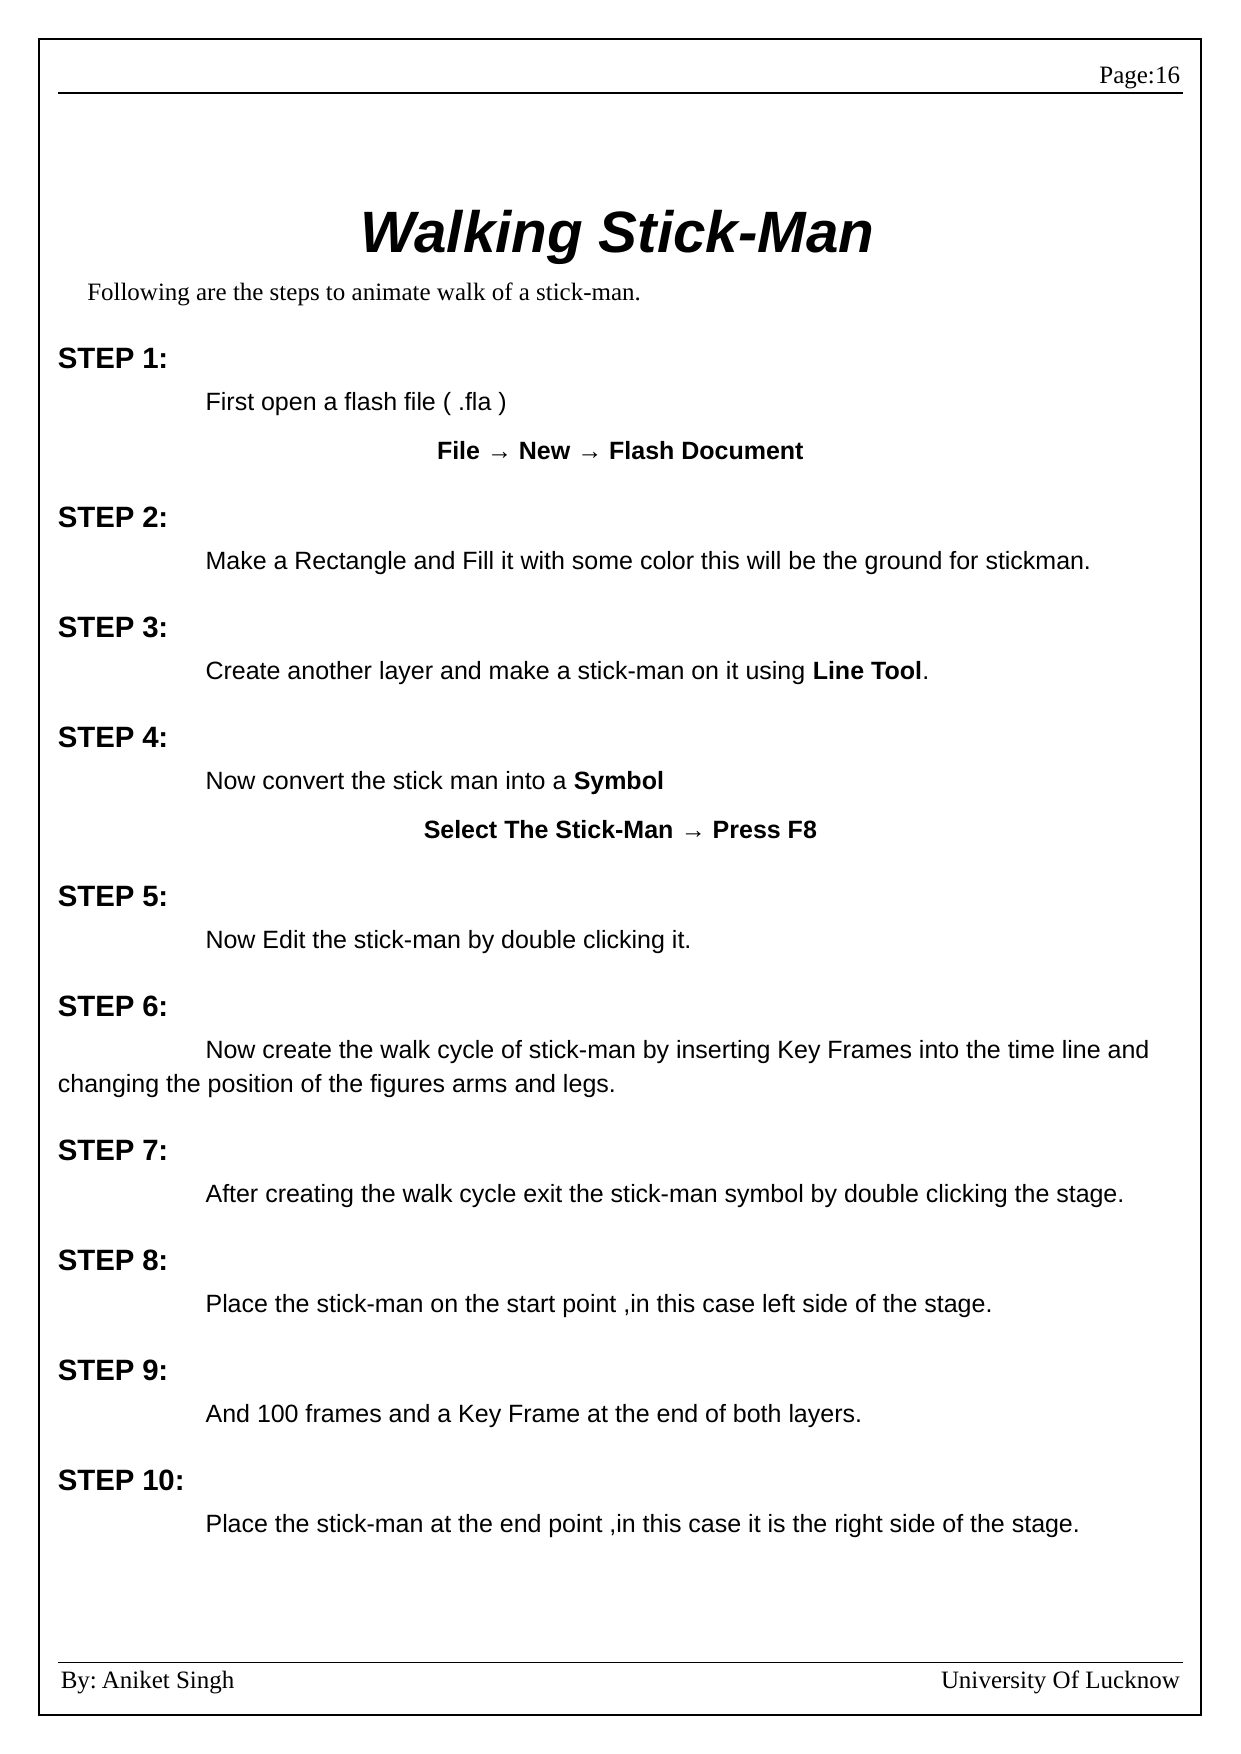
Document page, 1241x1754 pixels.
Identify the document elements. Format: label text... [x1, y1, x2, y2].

text Following are the steps to animate walk of a stick-man. [58, 277, 1183, 306]
subtitle STEP 10: [58, 1463, 1183, 1496]
text Place the stick-man at the end point ,in this case it is the right side of the stage. [58, 1509, 1183, 1538]
text Now convert the stick man into a Symbol [58, 766, 1183, 795]
subtitle STEP 3: [58, 610, 1183, 644]
text And 100 frames and a Key Frame at the end of both layers. [58, 1399, 1183, 1428]
text Now create the walk cycle of stick-man by inserting Key Frames into the time line and changing the position of the figures arms and legs. [58, 1035, 1183, 1098]
subtitle STEP 8: [58, 1243, 1183, 1277]
text File → New → Flash Document [58, 436, 1183, 465]
text Now Edit the stick-man by double clicking it. [58, 925, 1183, 954]
subtitle STEP 4: [58, 720, 1183, 753]
subtitle STEP 1: [58, 341, 1183, 375]
subtitle STEP 2: [58, 500, 1183, 534]
subtitle STEP 7: [58, 1133, 1183, 1167]
subtitle STEP 9: [58, 1353, 1183, 1387]
text Select The Stick-Man → Press F8 [58, 815, 1183, 844]
text Place the stick-man on the start point ,in this case left side of the stage. [58, 1289, 1183, 1318]
text First open a flash file ( .fla ) [58, 387, 1183, 416]
text Create another layer and make a stick-man on it using Line Tool. [58, 656, 1183, 685]
subtitle STEP 5: [58, 879, 1183, 912]
text After creating the walk cycle exit the stick-man symbol by double clicking the stage. [58, 1179, 1183, 1208]
title Walking Stick-Man [58, 198, 1183, 265]
subtitle STEP 6: [58, 989, 1183, 1022]
text Make a Rectangle and Fill it with some color this will be the ground for stickman. [58, 546, 1183, 575]
